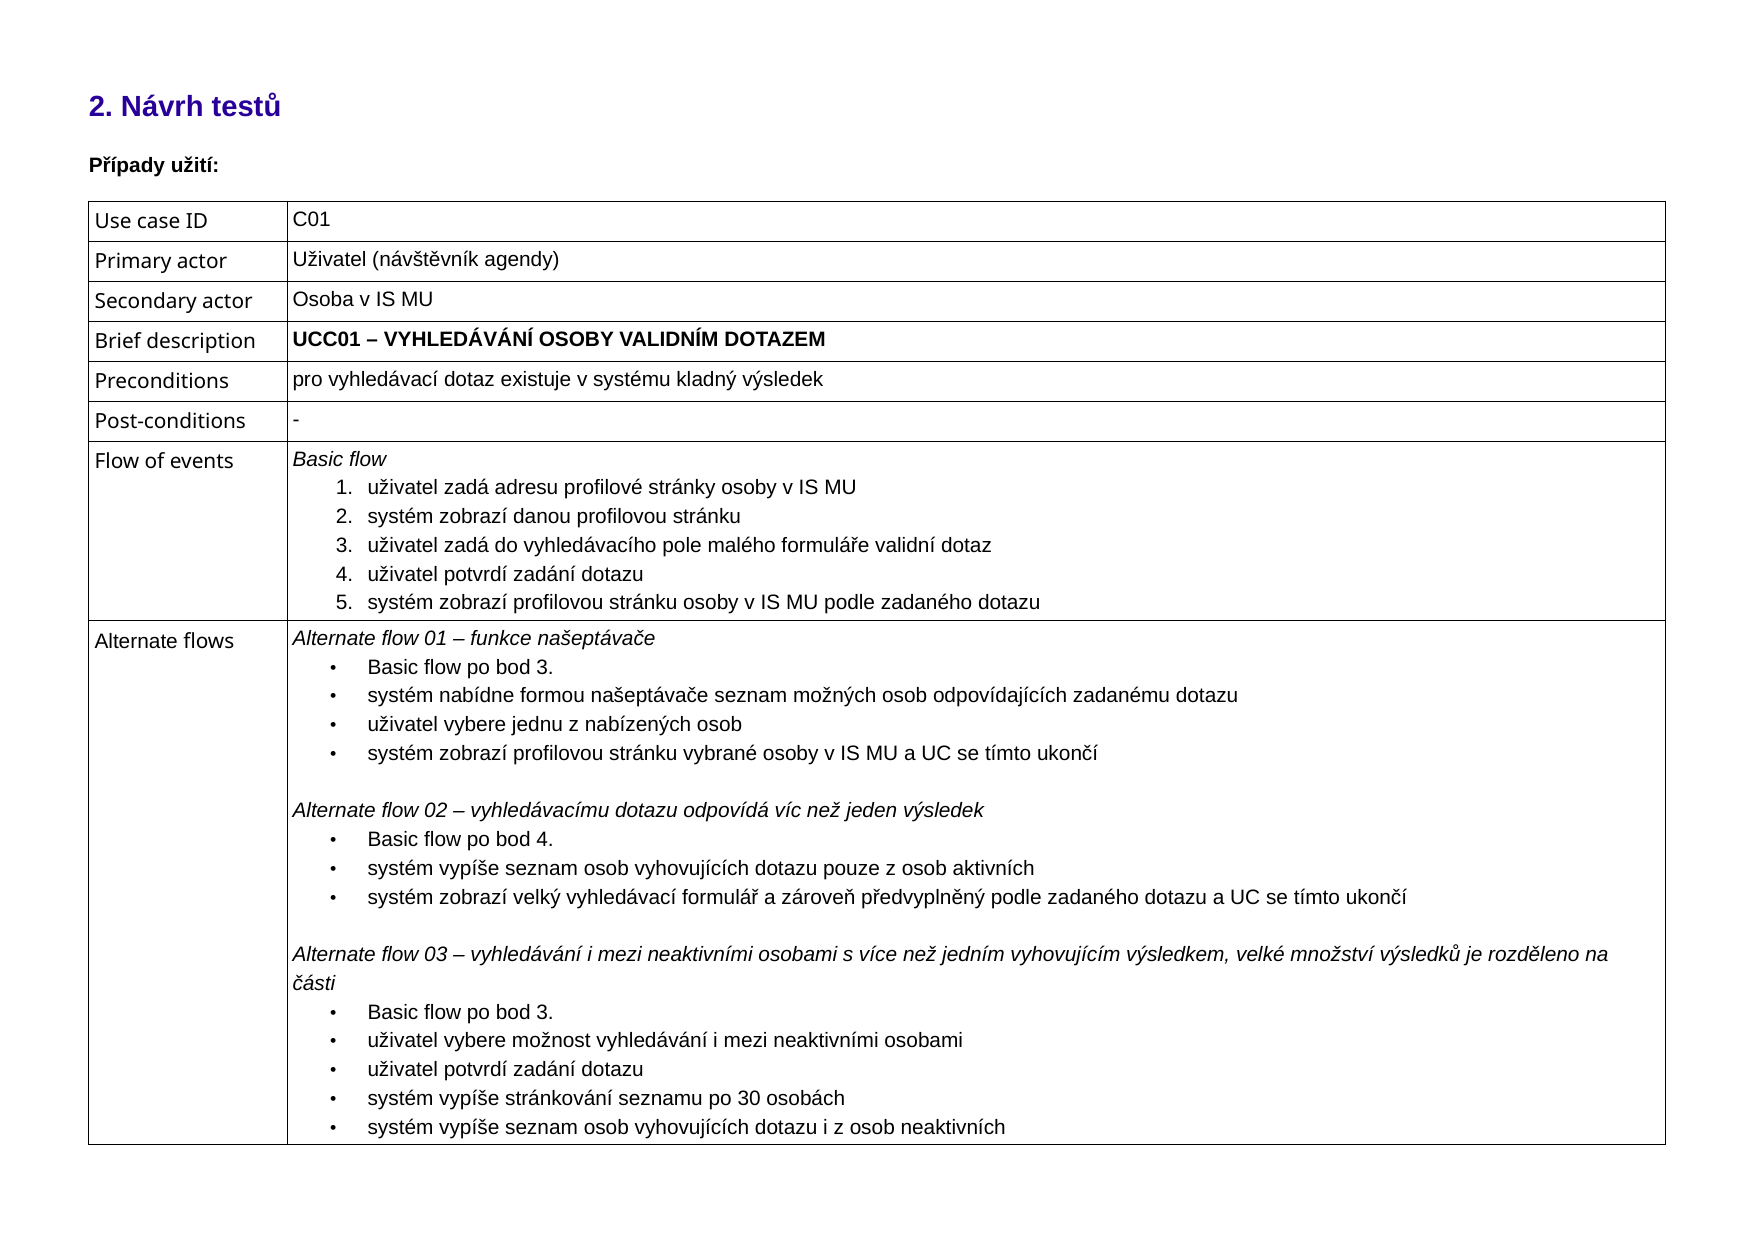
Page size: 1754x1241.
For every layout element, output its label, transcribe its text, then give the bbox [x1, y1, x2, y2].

table_cell Secondary actor [89, 282, 287, 321]
table_cell Primary actor [89, 242, 287, 281]
table_cell Uživatel (návštěvník agendy) [288, 242, 1665, 281]
table_cell Basic flow uživatel zadá adresu profilové stránky osoby v IS MU systém zobrazí danou profilovou stránku uživatel zadá do vyhledávacího pole malého formuláře validní dotaz uživatel potvrdí zadání dotazu systém zobrazí profilovou stránku osoby v IS MU podle zadaného dotazu [288, 442, 1665, 620]
table_header Use case ID [89, 202, 287, 241]
table_cell Flow of events [89, 442, 287, 620]
table_cell Brief description [89, 322, 287, 361]
text Případy užití: [88, 153, 1665, 177]
table_cell Alternate flows [89, 621, 287, 1144]
table_cell Preconditions [89, 362, 287, 401]
table_cell UCC01 – VYHLEDÁVÁNÍ OSOBY VALIDNÍM DOTAZEM [288, 322, 1665, 361]
table_header C01 [288, 202, 1665, 241]
table_cell - [288, 402, 1665, 441]
text 2. Návrh testů [88, 88, 1665, 122]
table_cell Osoba v IS MU [288, 282, 1665, 321]
table_cell Post-conditions [89, 402, 287, 441]
table_cell pro vyhledávací dotaz existuje v systému kladný výsledek [288, 362, 1665, 401]
table_cell Alternate flow 01 – funkce našeptávače Basic flow po bod 3. systém nabídne formou našeptávače seznam možných osob odpovídajících zadanému dotazu uživatel vybere jednu z nabízených osob systém zobrazí profilovou stránku vybrané osoby v IS MU a UC se tímto ukončí Alternate flow 02 – vyhledávacímu dotazu odpovídá víc než jeden výsledek Basic flow po bod 4. systém vypíše seznam osob vyhovujících dotazu pouze z osob aktivních systém zobrazí velký vyhledávací formulář a zároveň předvyplněný podle zadaného dotazu a UC se tímto ukončí Alternate flow 03 – vyhledávání i mezi neaktivními osobami s více než jedním vyhovujícím výsledkem, velké množství výsledků je rozděleno na části Basic flow po bod 3. uživatel vybere možnost vyhledávání i mezi neaktivními osobami uživatel potvrdí zadání dotazu systém vypíše stránkování seznamu po 30 osobách systém vypíše seznam osob vyhovujících dotazu i z osob neaktivních systém zobrazí velký vyhledávací formulář, který je zároveň předvyplněný podle zadaného dotazu a nastavení a UC se tímto ukončí [288, 621, 1665, 1144]
